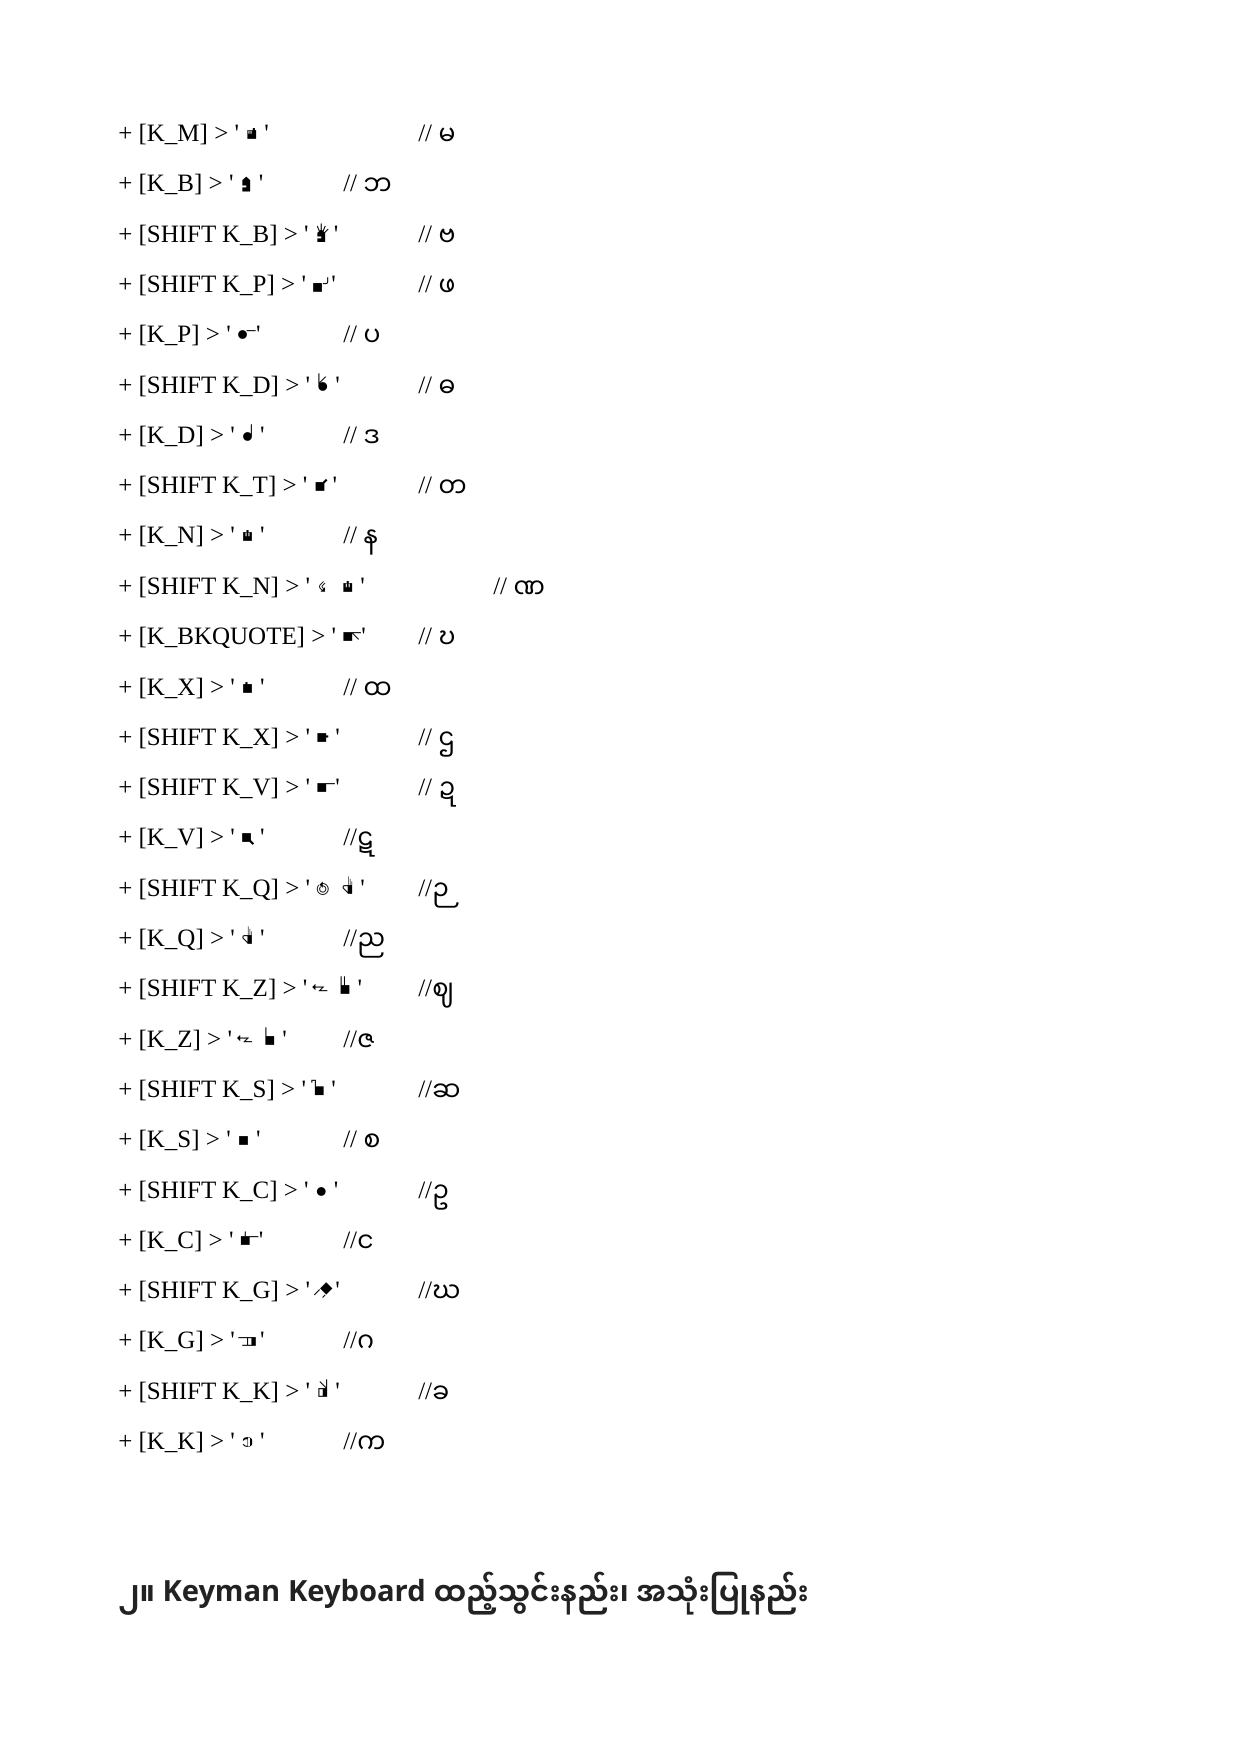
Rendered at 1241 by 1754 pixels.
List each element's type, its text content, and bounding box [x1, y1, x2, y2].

text + [K_K] > '𝡭𝪛' //က [118, 1426, 1122, 1460]
text + [SHIFT K_P] > '𝠊𝪟𝪦' // ဖ [118, 269, 1122, 303]
text + [SHIFT K_D] > '𝠏𝪜' // ဓ [118, 370, 1122, 403]
text + [K_S] > '𝤃𝪜' // စ [118, 1124, 1122, 1158]
text ၂။ Keyman Keyboard ထည့်သွင်းနည်း၊ အသုံးပြုနည်း [118, 1563, 1122, 1627]
text + [K_BKQUOTE] > '𝠎𝪜𝪦' // ဎ [118, 621, 1122, 655]
text + [SHIFT K_Z] > '𝥻𝪢𝠕𝪜' //ဈ [118, 973, 1122, 1007]
text + [K_V] > '𝢒𝪜𝪦' //ဋ [118, 822, 1122, 856]
text + [SHIFT K_V] > '𝠀𝪜𝪦' // ဍ [118, 772, 1122, 806]
text + [K_G] > '𝣯𝪛' //ဂ [118, 1326, 1122, 1359]
text + [K_X] > '𝣻𝪜' // ထ [118, 672, 1122, 705]
text + [K_Z] > '𝥻𝪢𝠀𝪜' //ဇ [118, 1024, 1122, 1057]
text + [K_D] > '𝠁𝪜' // ဒ [118, 420, 1122, 453]
text + [K_B] > '𝡇𝪜' // ဘ [118, 168, 1122, 202]
text + [K_N] > '𝣼𝪜' // န [118, 521, 1122, 554]
text + [SHIFT K_X] > '𝣻𝪜𝪦' // ဌ [118, 722, 1122, 755]
text + [SHIFT K_S] > '𝠆𝪜' //ဆ [118, 1074, 1122, 1108]
text + [SHIFT K_G] > '𝣯𝪟𝪡' //ဃ [118, 1275, 1122, 1309]
text + [K_M] > '𝣽𝪜' // မ [118, 118, 1122, 152]
text + [K_Q] > '𝣚𝪜' //ည [118, 923, 1122, 957]
text + [SHIFT K_T] > '𝢒𝪜' // တ [118, 470, 1122, 504]
text + [K_P] > '𝠁𝪟𝪦' // ပ [118, 319, 1122, 353]
text + [SHIFT K_Q] > '𝧣𝣚𝪜' //ဉ [118, 873, 1122, 906]
text + [SHIFT K_C] > '𝡶𝪜' //ဥ [118, 1175, 1122, 1208]
text + [SHIFT K_K] > '𝠎𝪛' //ခ [118, 1376, 1122, 1409]
text + [SHIFT K_B] > '𝡄𝪜' // ဗ [118, 219, 1122, 252]
text + [K_C] > '𝣜𝪜𝪦' //င [118, 1225, 1122, 1258]
text + [SHIFT K_N] > '𝦈𝪤𝣼𝪜' // ဏ [118, 571, 1122, 604]
